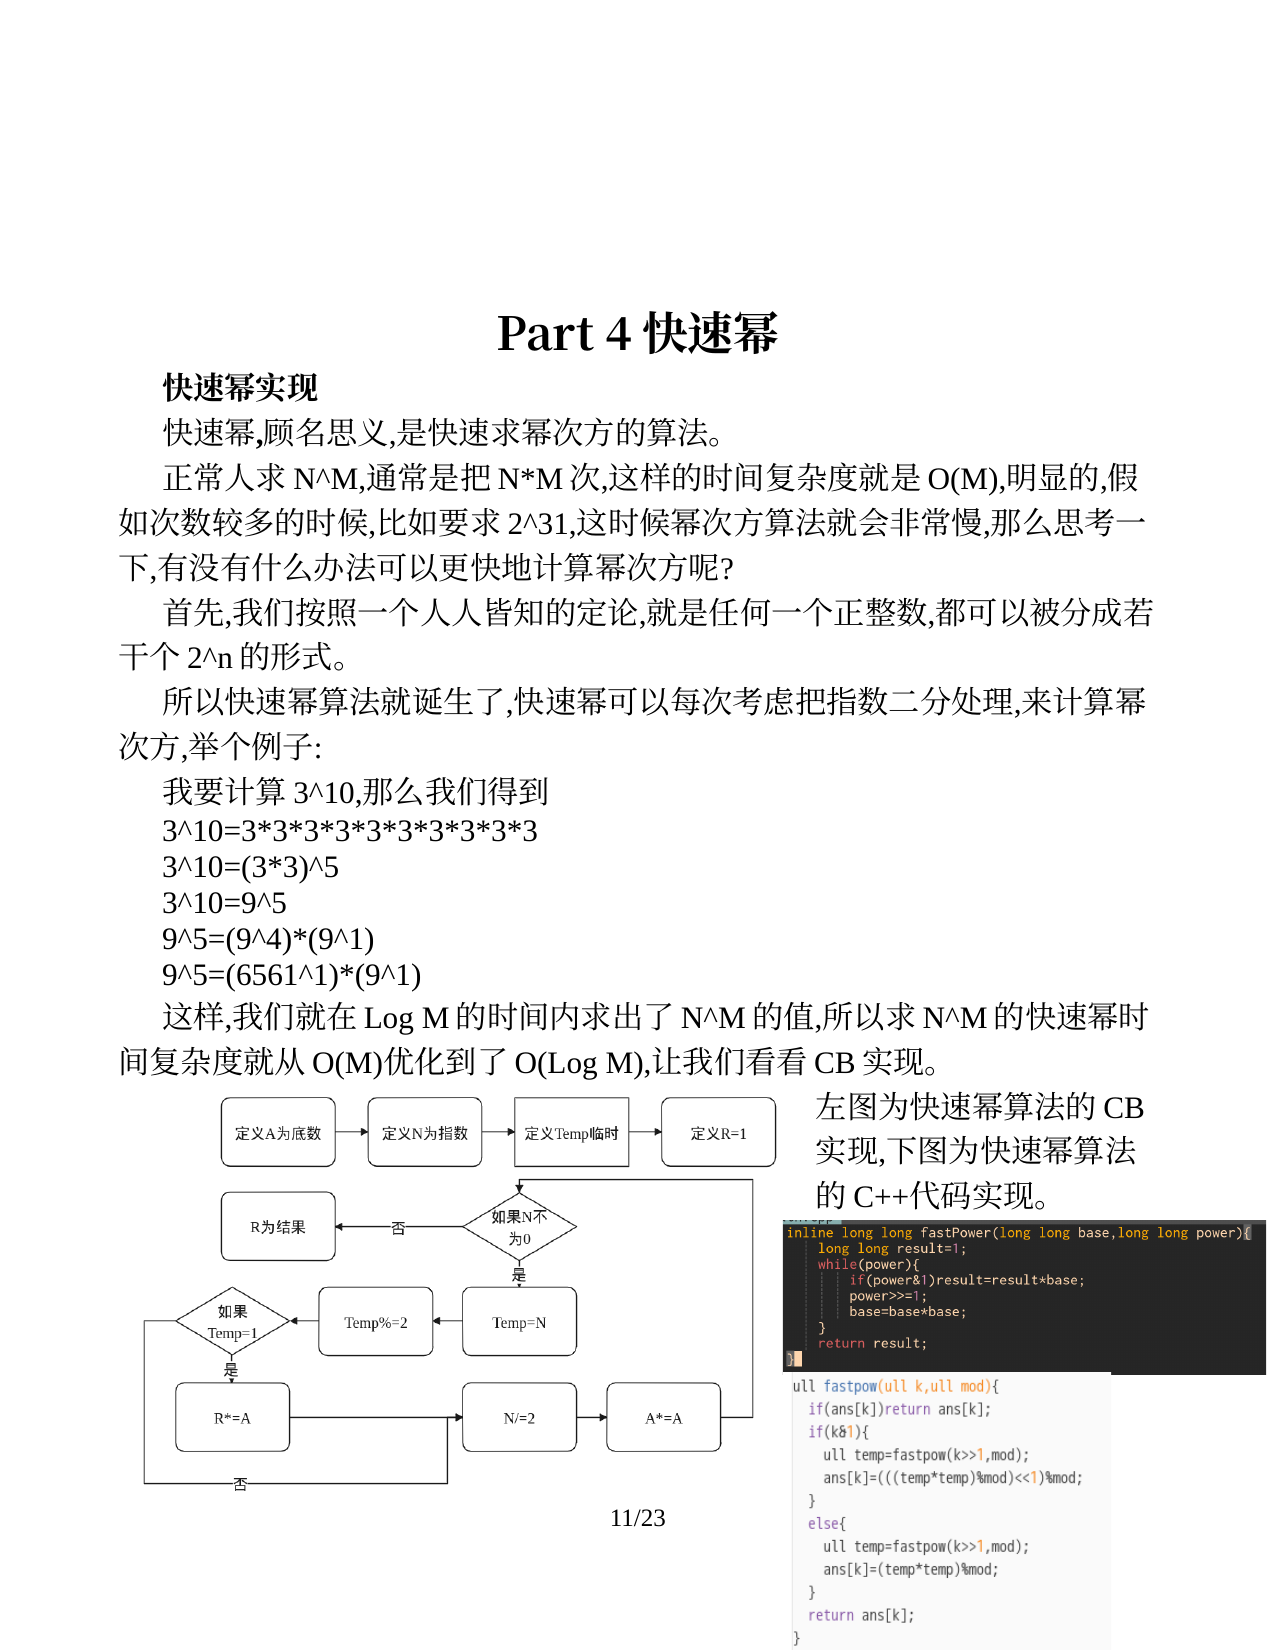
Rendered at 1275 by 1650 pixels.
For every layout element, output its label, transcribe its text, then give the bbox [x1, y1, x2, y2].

text 快速幂实现 [118, 364, 1157, 408]
text Part 4快速幂 [118, 298, 1157, 364]
text 正常人求N^M,通常是把N*M次,这样的时间复杂度就是O(M),明显的,假如次数较多的时候,比如要求2^31,这时候幂次方算法就会非常慢,那么思考一下,有没有什么办法可以更快地计算幂次方呢? [118, 453, 1157, 588]
text 左图为快速幂算法的CB实现,下图为快速幂算法的C++代码实现。 [816, 1082, 1157, 1217]
text 3^10=9^5 [118, 884, 1157, 920]
text 9^5=(6561^1)*(9^1) [118, 956, 1157, 992]
text 9^5=(9^4)*(9^1) [118, 920, 1157, 956]
text 这样,我们就在Log M的时间内求出了N^M的值,所以求N^M的快速幂时间复杂度就从O(M)优化到了O(Log M),让我们看看CB实现。 [118, 992, 1157, 1082]
text 首先,我们按照一个人人皆知的定论,就是任何一个正整数,都可以被分成若干个2^n的形式。 [118, 588, 1157, 678]
text 3^10=3*3*3*3*3*3*3*3*3*3 [118, 813, 1157, 848]
text 快速幂,顾名思义,是快速求幂次方的算法。 [118, 408, 1157, 453]
text 3^10=(3*3)^5 [118, 848, 1157, 884]
text 我要计算3^10,那么我们得到 [118, 768, 1157, 813]
text 所以快速幂算法就诞生了,快速幂可以每次考虑把指数二分处理,来计算幂次方,举个例子: [118, 678, 1157, 768]
picture [120, 1082, 1267, 1650]
